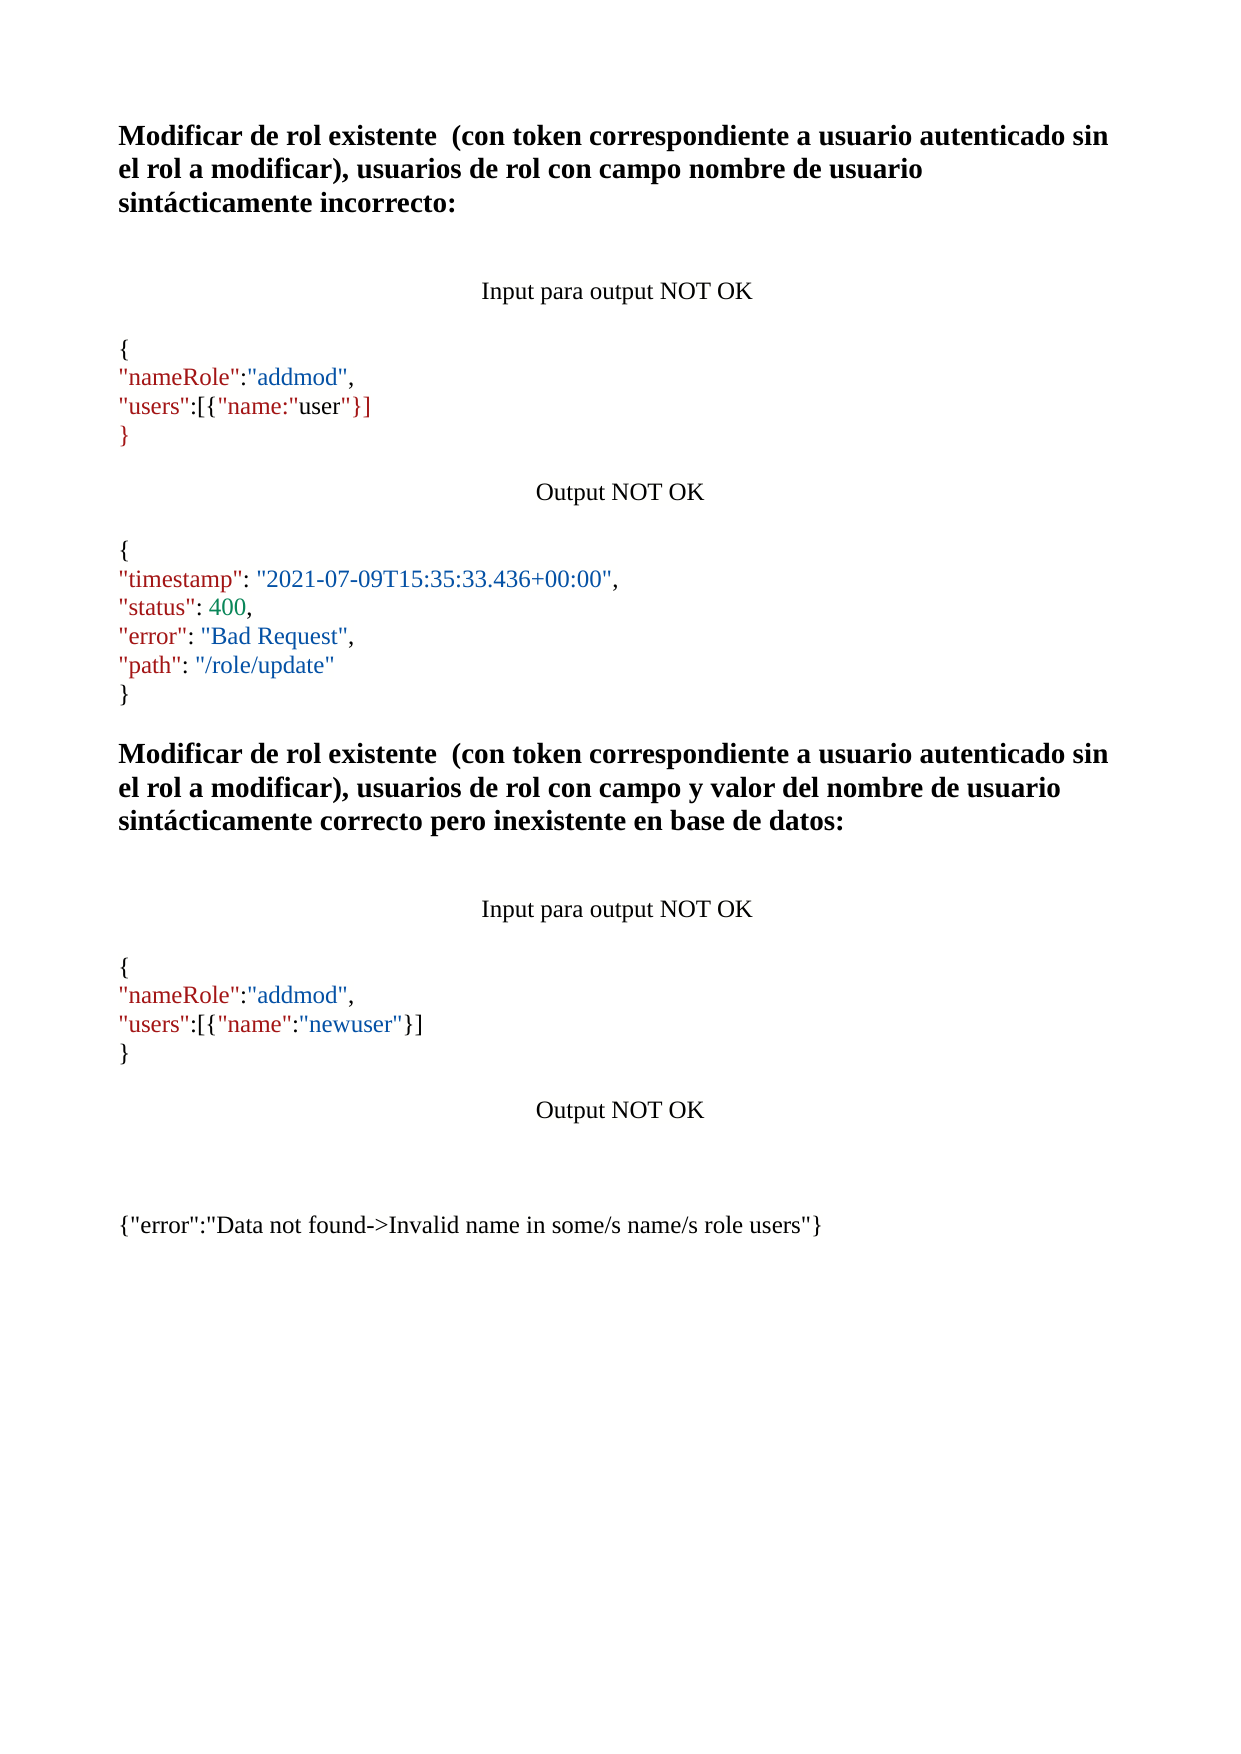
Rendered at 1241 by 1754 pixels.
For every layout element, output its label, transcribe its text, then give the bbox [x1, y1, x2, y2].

text { [118, 952, 1122, 981]
text } [118, 1038, 1122, 1067]
text { [118, 334, 1122, 362]
text "error": "Bad Request", [118, 621, 1122, 650]
text } [118, 420, 1122, 449]
text Modificar de rol existente (con token correspondiente a usuario autenticado sin el rol a modificar), usuarios de rol con campo y valor del nombre de usuario sintácticamente correcto pero inexistente en base de datos: [118, 736, 1122, 837]
text {"error":"Data not found->Invalid name in some/s name/s role users"} [118, 1211, 1122, 1239]
text Output NOT OK [118, 1096, 1122, 1124]
text Input para output NOT OK [118, 276, 1122, 305]
text { [118, 535, 1122, 564]
text "path": "/role/update" [118, 650, 1122, 679]
text "users":[{"name":"newuser"}] [118, 1009, 1122, 1038]
text Modificar de rol existente (con token correspondiente a usuario autenticado sin el rol a modificar), usuarios de rol con campo nombre de usuario sintácticamente incorrecto: [118, 118, 1122, 219]
text "users":[{"name:"user"}] [118, 391, 1122, 420]
text Output NOT OK [118, 477, 1122, 506]
text "status": 400, [118, 592, 1122, 621]
text "nameRole":"addmod", [118, 981, 1122, 1009]
text "nameRole":"addmod", [118, 362, 1122, 391]
text } [118, 679, 1122, 707]
text Input para output NOT OK [118, 894, 1122, 923]
text "timestamp": "2021-07-09T15:35:33.436+00:00", [118, 564, 1122, 592]
